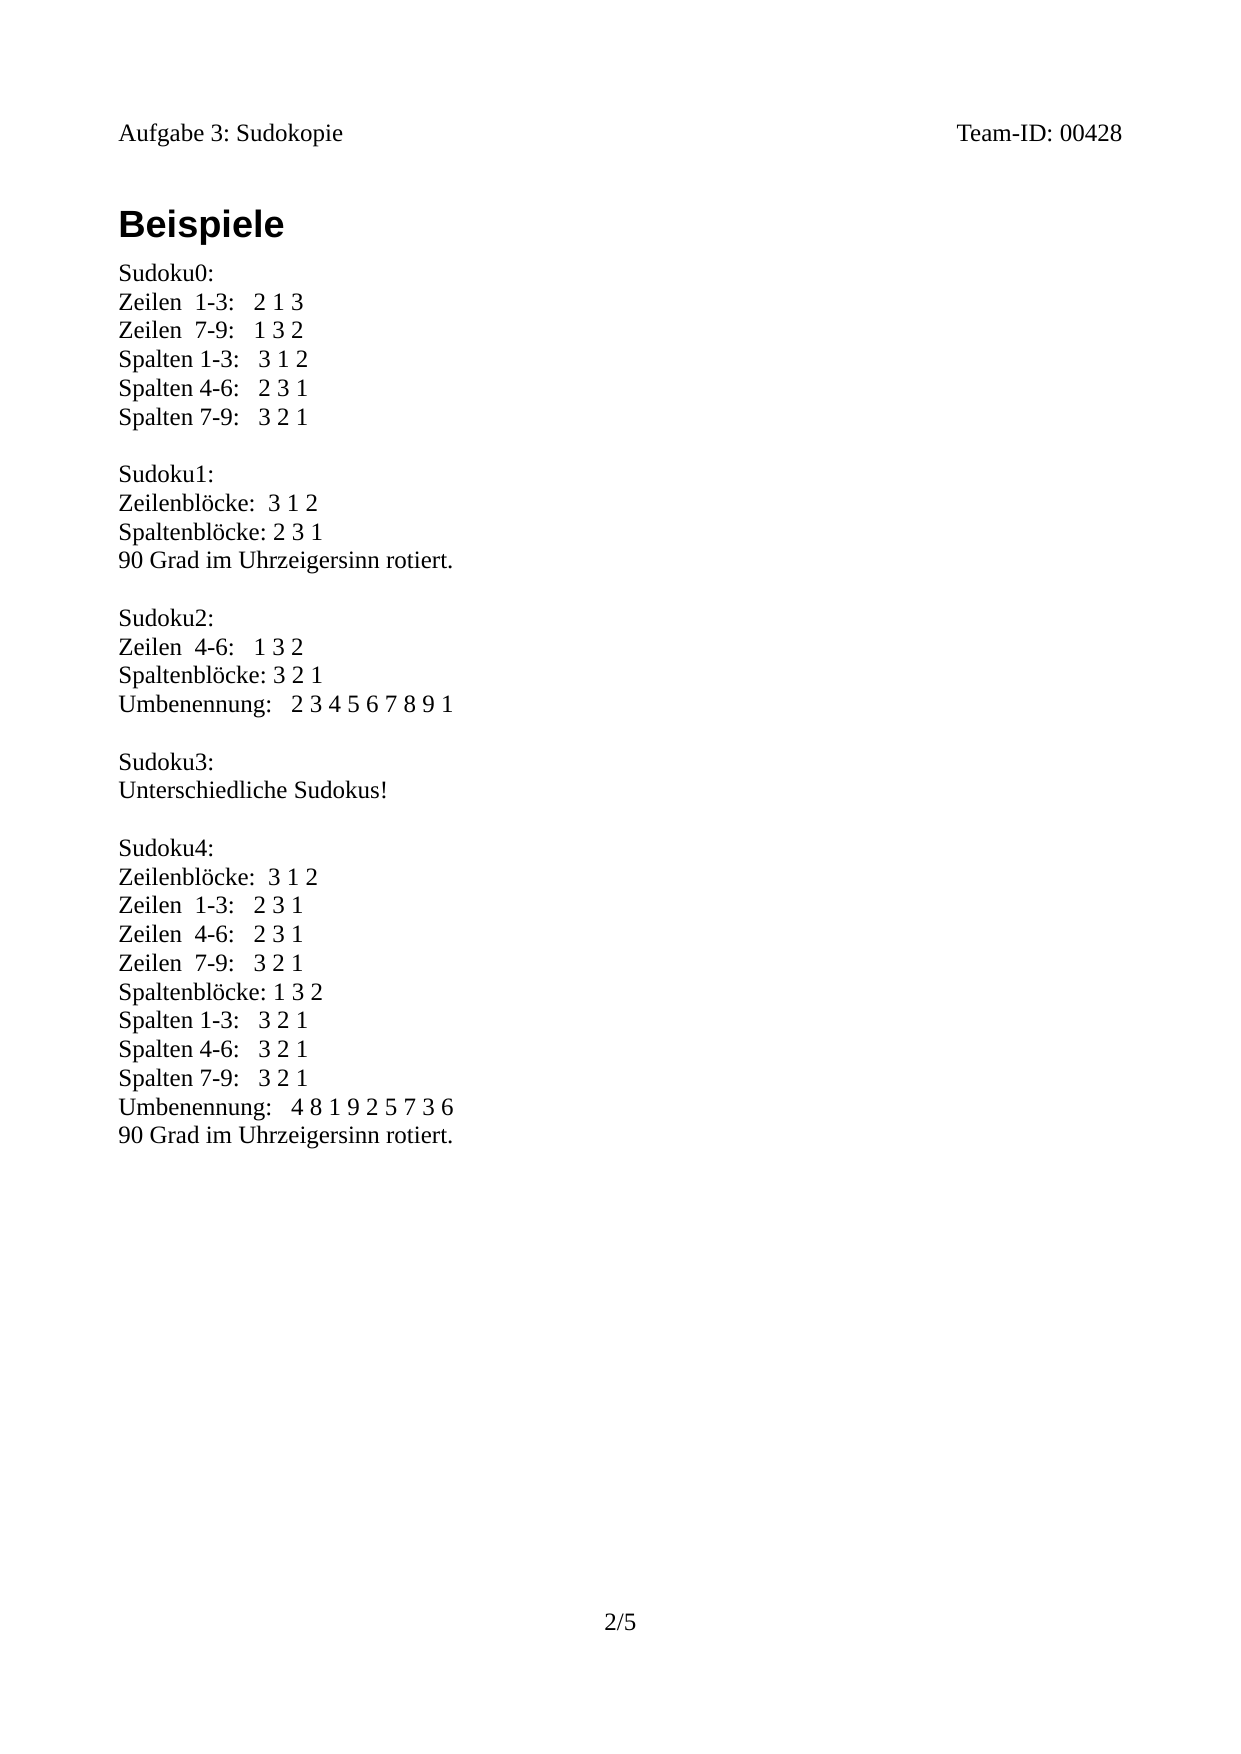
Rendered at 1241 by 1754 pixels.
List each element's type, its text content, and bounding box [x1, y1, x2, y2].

text Spalten 7-9: 3 2 1 [118, 402, 1122, 431]
text Zeilen 4-6: 1 3 2 [118, 632, 1122, 661]
text Zeilen 1-3: 2 3 1 [118, 891, 1122, 919]
text 90 Grad im Uhrzeigersinn rotiert. [118, 546, 1122, 574]
text Zeilen 7-9: 3 2 1 [118, 948, 1122, 977]
text Spaltenblöcke: 2 3 1 [118, 517, 1122, 546]
text Zeilenblöcke: 3 1 2 [118, 862, 1122, 891]
text Spalten 4-6: 2 3 1 [118, 373, 1122, 402]
text Sudoku4: [118, 833, 1122, 862]
text Spalten 1-3: 3 2 1 [118, 1006, 1122, 1034]
text Spalten 1-3: 3 1 2 [118, 344, 1122, 373]
text Zeilen 4-6: 2 3 1 [118, 919, 1122, 948]
text Sudoku0: [118, 258, 1122, 287]
text Zeilen 1-3: 2 1 3 [118, 287, 1122, 316]
text Spaltenblöcke: 1 3 2 [118, 977, 1122, 1006]
text Sudoku3: [118, 747, 1122, 776]
text Umbenennung: 2 3 4 5 6 7 8 9 1 [118, 689, 1122, 718]
text Zeilenblöcke: 3 1 2 [118, 488, 1122, 517]
text Sudoku2: [118, 603, 1122, 632]
text Spalten 4-6: 3 2 1 [118, 1034, 1122, 1063]
text Unterschiedliche Sudokus! [118, 776, 1122, 804]
text Spalten 7-9: 3 2 1 [118, 1063, 1122, 1092]
text Spaltenblöcke: 3 2 1 [118, 661, 1122, 689]
text Sudoku1: [118, 459, 1122, 488]
subtitle Beispiele [118, 202, 1122, 246]
text Zeilen 7-9: 1 3 2 [118, 316, 1122, 344]
text 90 Grad im Uhrzeigersinn rotiert. [118, 1121, 1122, 1149]
text Umbenennung: 4 8 1 9 2 5 7 3 6 [118, 1092, 1122, 1121]
